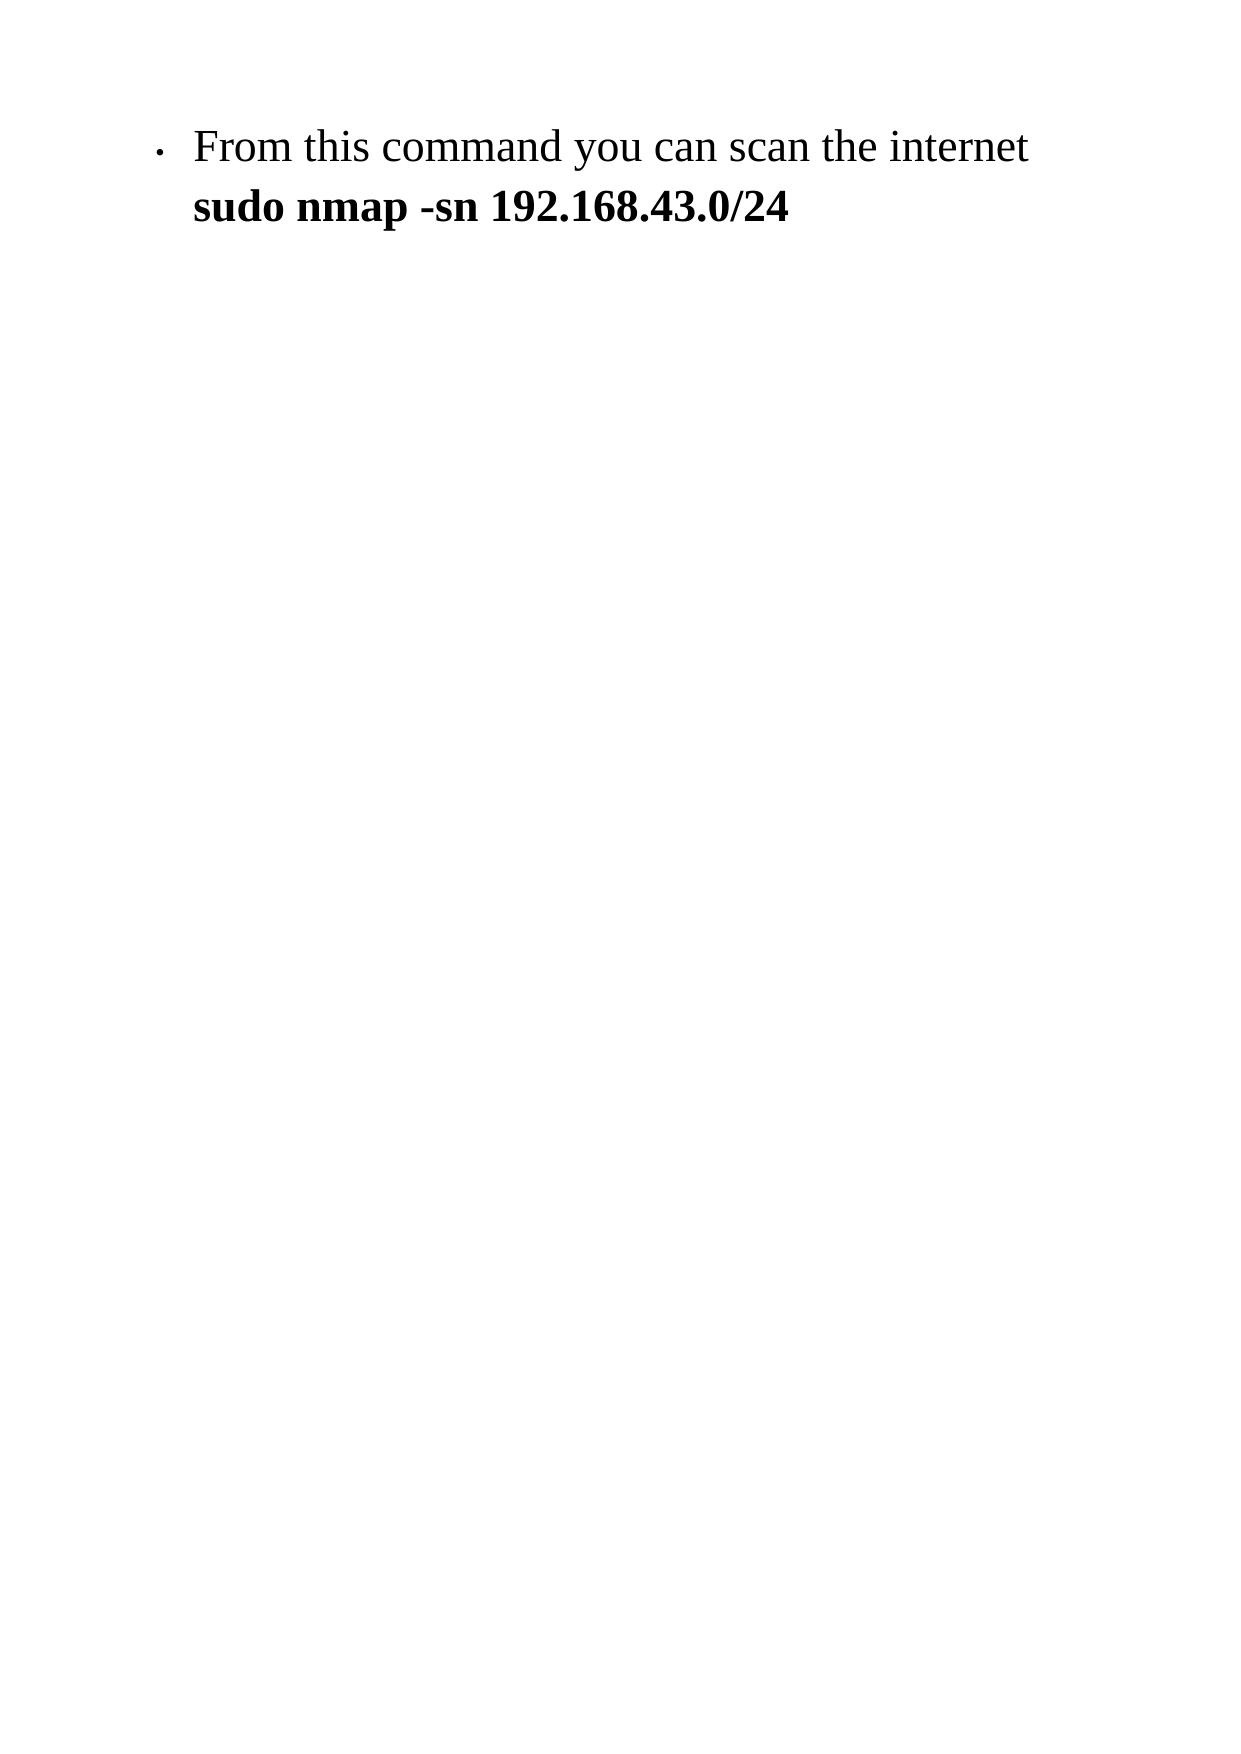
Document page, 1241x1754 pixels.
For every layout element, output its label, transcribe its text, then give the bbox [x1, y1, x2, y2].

list From this command you can scan the internet sudo nmap -sn 192.168.43.0/24 [156, 118, 1122, 231]
